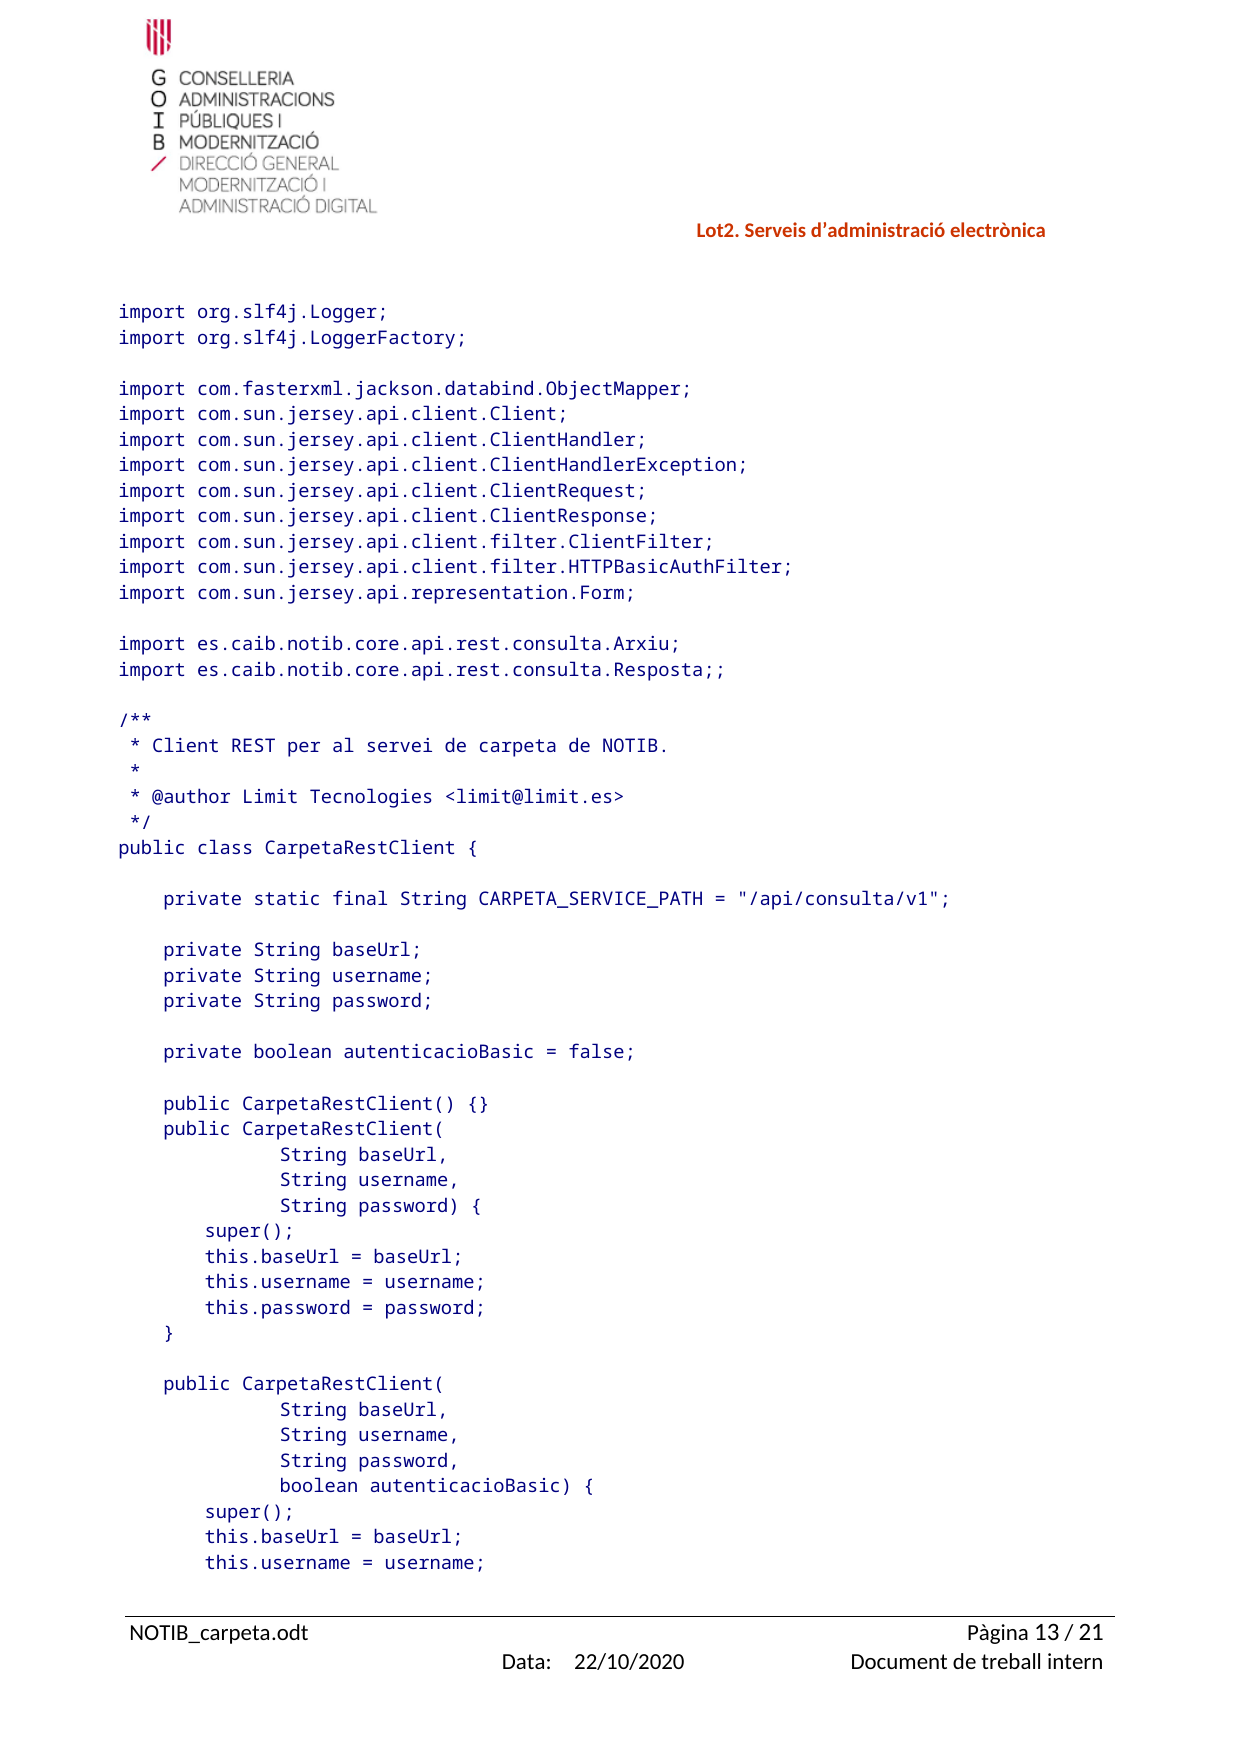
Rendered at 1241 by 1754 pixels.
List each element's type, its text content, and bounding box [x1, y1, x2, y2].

text String username, [118, 1422, 1122, 1447]
text import org.slf4j.LoggerFactory; [118, 324, 1122, 350]
text public CarpetaRestClient( [118, 1115, 1122, 1141]
text String password, [118, 1447, 1122, 1473]
text import com.sun.jersey.api.client.filter.HTTPBasicAuthFilter; [118, 554, 1122, 579]
text private static final String CARPETA_SERVICE_PATH = "/api/consulta/v1"; [118, 886, 1122, 911]
text this.password = password; [118, 1294, 1122, 1319]
picture [118, 13, 400, 238]
text this.username = username; [118, 1549, 1122, 1575]
text this.baseUrl = baseUrl; [118, 1524, 1122, 1549]
text super(); [118, 1217, 1122, 1243]
text import com.sun.jersey.api.client.ClientRequest; [118, 477, 1122, 503]
text import com.sun.jersey.api.client.ClientHandlerException; [118, 452, 1122, 477]
text String baseUrl, [118, 1141, 1122, 1166]
text private String username; [118, 962, 1122, 988]
text boolean autenticacioBasic) { [118, 1473, 1122, 1498]
text import com.sun.jersey.api.client.Client; [118, 401, 1122, 426]
text */ [118, 809, 1122, 834]
text import org.slf4j.Logger; [118, 299, 1122, 324]
text String baseUrl, [118, 1396, 1122, 1422]
text import com.sun.jersey.api.representation.Form; [118, 579, 1122, 605]
text } [118, 1319, 1122, 1345]
text * Client REST per al servei de carpeta de NOTIB. [118, 732, 1122, 758]
text import com.fasterxml.jackson.databind.ObjectMapper; [118, 375, 1122, 401]
text import com.sun.jersey.api.client.filter.ClientFilter; [118, 528, 1122, 554]
text import com.sun.jersey.api.client.ClientResponse; [118, 503, 1122, 528]
text this.username = username; [118, 1268, 1122, 1294]
text String password) { [118, 1192, 1122, 1217]
text /** [118, 707, 1122, 732]
text super(); [118, 1498, 1122, 1524]
text public CarpetaRestClient( [118, 1371, 1122, 1396]
text private String password; [118, 988, 1122, 1013]
text public class CarpetaRestClient { [118, 834, 1122, 860]
text import es.caib.notib.core.api.rest.consulta.Resposta;; [118, 656, 1122, 681]
text private String baseUrl; [118, 937, 1122, 962]
text public CarpetaRestClient() {} [118, 1090, 1122, 1115]
text this.baseUrl = baseUrl; [118, 1243, 1122, 1268]
text import es.caib.notib.core.api.rest.consulta.Arxiu; [118, 630, 1122, 656]
text private boolean autenticacioBasic = false; [118, 1039, 1122, 1064]
text import com.sun.jersey.api.client.ClientHandler; [118, 426, 1122, 452]
text * [118, 758, 1122, 783]
text String username, [118, 1166, 1122, 1192]
text * @author Limit Tecnologies <limit@limit.es> [118, 783, 1122, 809]
